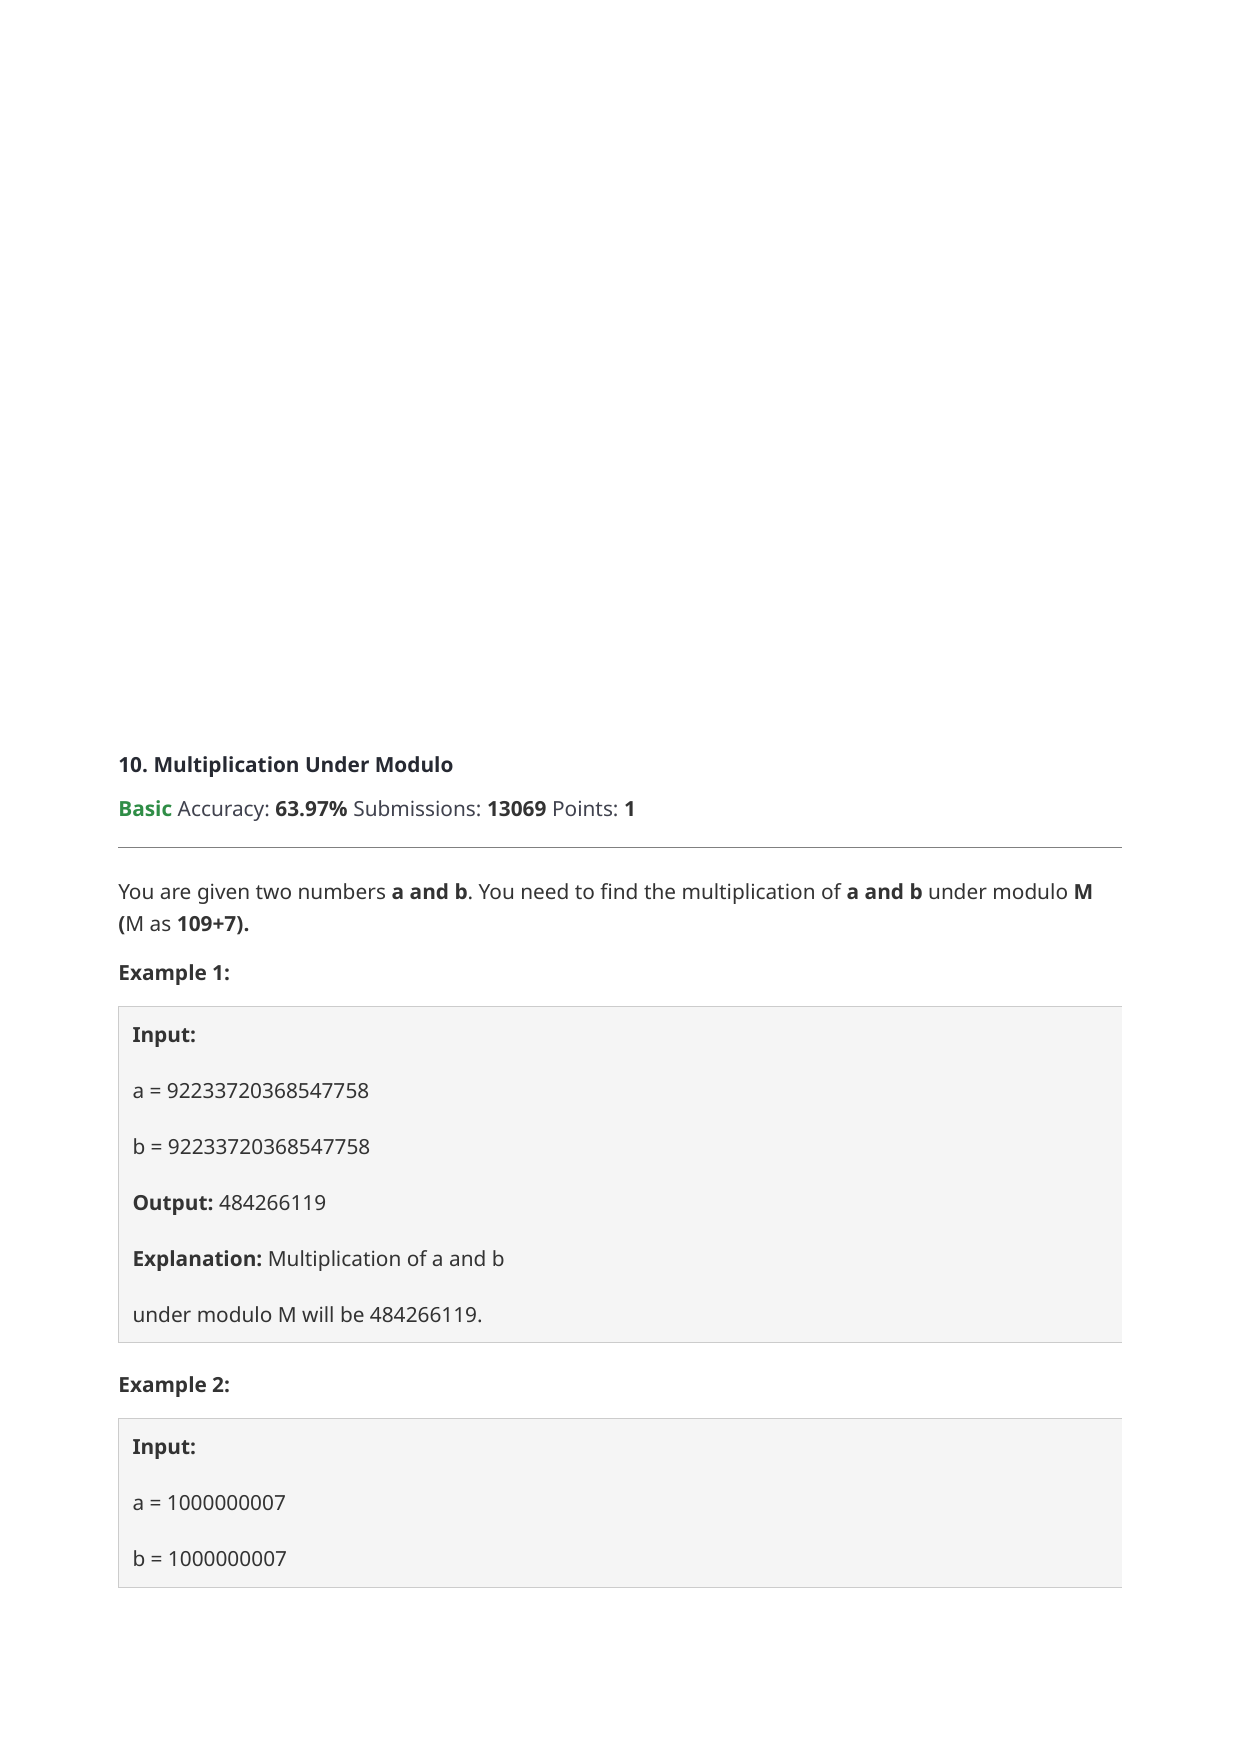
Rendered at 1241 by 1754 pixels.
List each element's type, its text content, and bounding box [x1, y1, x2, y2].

text b = 1000000007 [119, 1530, 1122, 1587]
text Example 2: [118, 1370, 1122, 1398]
text Input: [119, 1007, 1122, 1049]
text a = 1000000007 [119, 1474, 1122, 1517]
text 10. Multiplication Under Modulo [118, 751, 1122, 779]
text Explanation: Multiplication of a and b [119, 1230, 1122, 1272]
text Basic Accuracy: 63.97% Submissions: 13069 Points: 1 [118, 794, 1099, 823]
text Output: 484266119 [119, 1174, 1122, 1216]
text a = 92233720368547758 [119, 1062, 1122, 1104]
text under modulo M will be 484266119. [119, 1286, 1122, 1342]
text Example 1: [118, 958, 1122, 986]
text b = 92233720368547758 [119, 1118, 1122, 1161]
text Input: [119, 1419, 1122, 1461]
text You are given two numbers a and b. You need to find the multiplication of a and b under modulo M (M as 109+7). [118, 877, 1122, 938]
